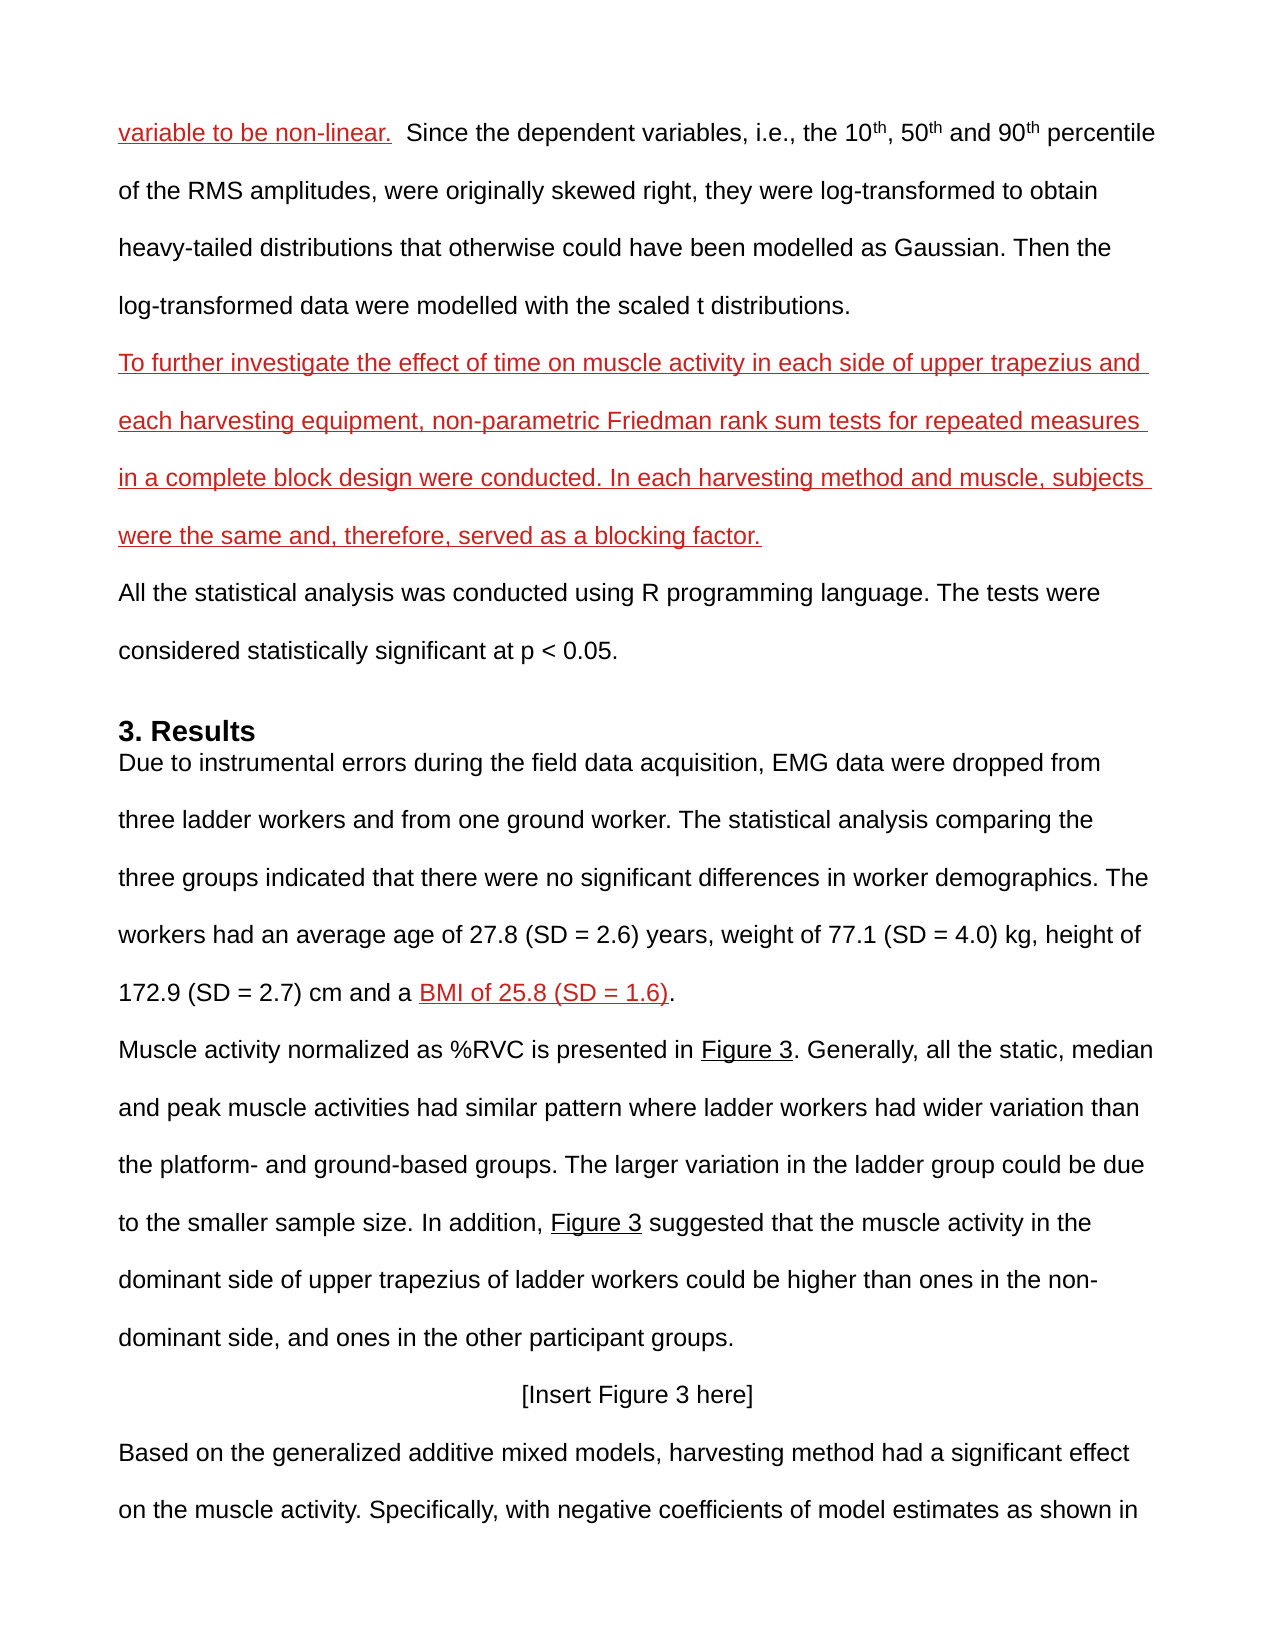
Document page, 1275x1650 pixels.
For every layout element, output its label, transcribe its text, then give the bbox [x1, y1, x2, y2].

text variable to be non-linear. Since the dependent variables, i.e., the 10th, 50th and 90th percentile of the RMS amplitudes, were originally skewed right, they were log-transformed to obtain heavy-tailed distributions that otherwise could have been modelled as Gaussian. Then the log-transformed data were modelled with the scaled t distributions. [118, 118, 1157, 319]
text Muscle activity normalized as %RVC is presented in Figure 3. Generally, all the static, median and peak muscle activities had similar pattern where ladder workers had wider variation than the platform- and ground-based groups. The larger variation in the ladder group could be due to the smaller sample size. In addition, Figure 3 suggested that the muscle activity in the dominant side of upper trapezius of ladder workers could be higher than ones in the non-dominant side, and ones in the other participant groups. [118, 1035, 1157, 1351]
subtitle 3. Results [118, 714, 1157, 747]
text [Insert Figure 3 here] [118, 1380, 1157, 1409]
text Due to instrumental errors during the field data acquisition, EMG data were dropped from three ladder workers and from one ground worker. The statistical analysis comparing the three groups indicated that there were no significant differences in worker demographics. The workers had an average age of 27.8 (SD = 2.6) years, weight of 77.1 (SD = 4.0) kg, height of 172.9 (SD = 2.7) cm and a BMI of 25.8 (SD = 1.6). [118, 747, 1157, 1006]
text All the statistical analysis was conducted using R programming language. The tests were considered statistically significant at p < 0.05. [118, 578, 1157, 664]
text Based on the generalized additive mixed models, harvesting method had a significant effect on the muscle activity. Specifically, with negative coefficients of model estimates as shown in [118, 1437, 1157, 1524]
text To further investigate the effect of time on muscle activity in each side of upper trapezius and each harvesting equipment, non-parametric Friedman rank sum tests for repeated measures in a complete block design were conducted. In each harvesting method and muscle, subjects were the same and, therefore, served as a blocking factor. [118, 348, 1157, 549]
